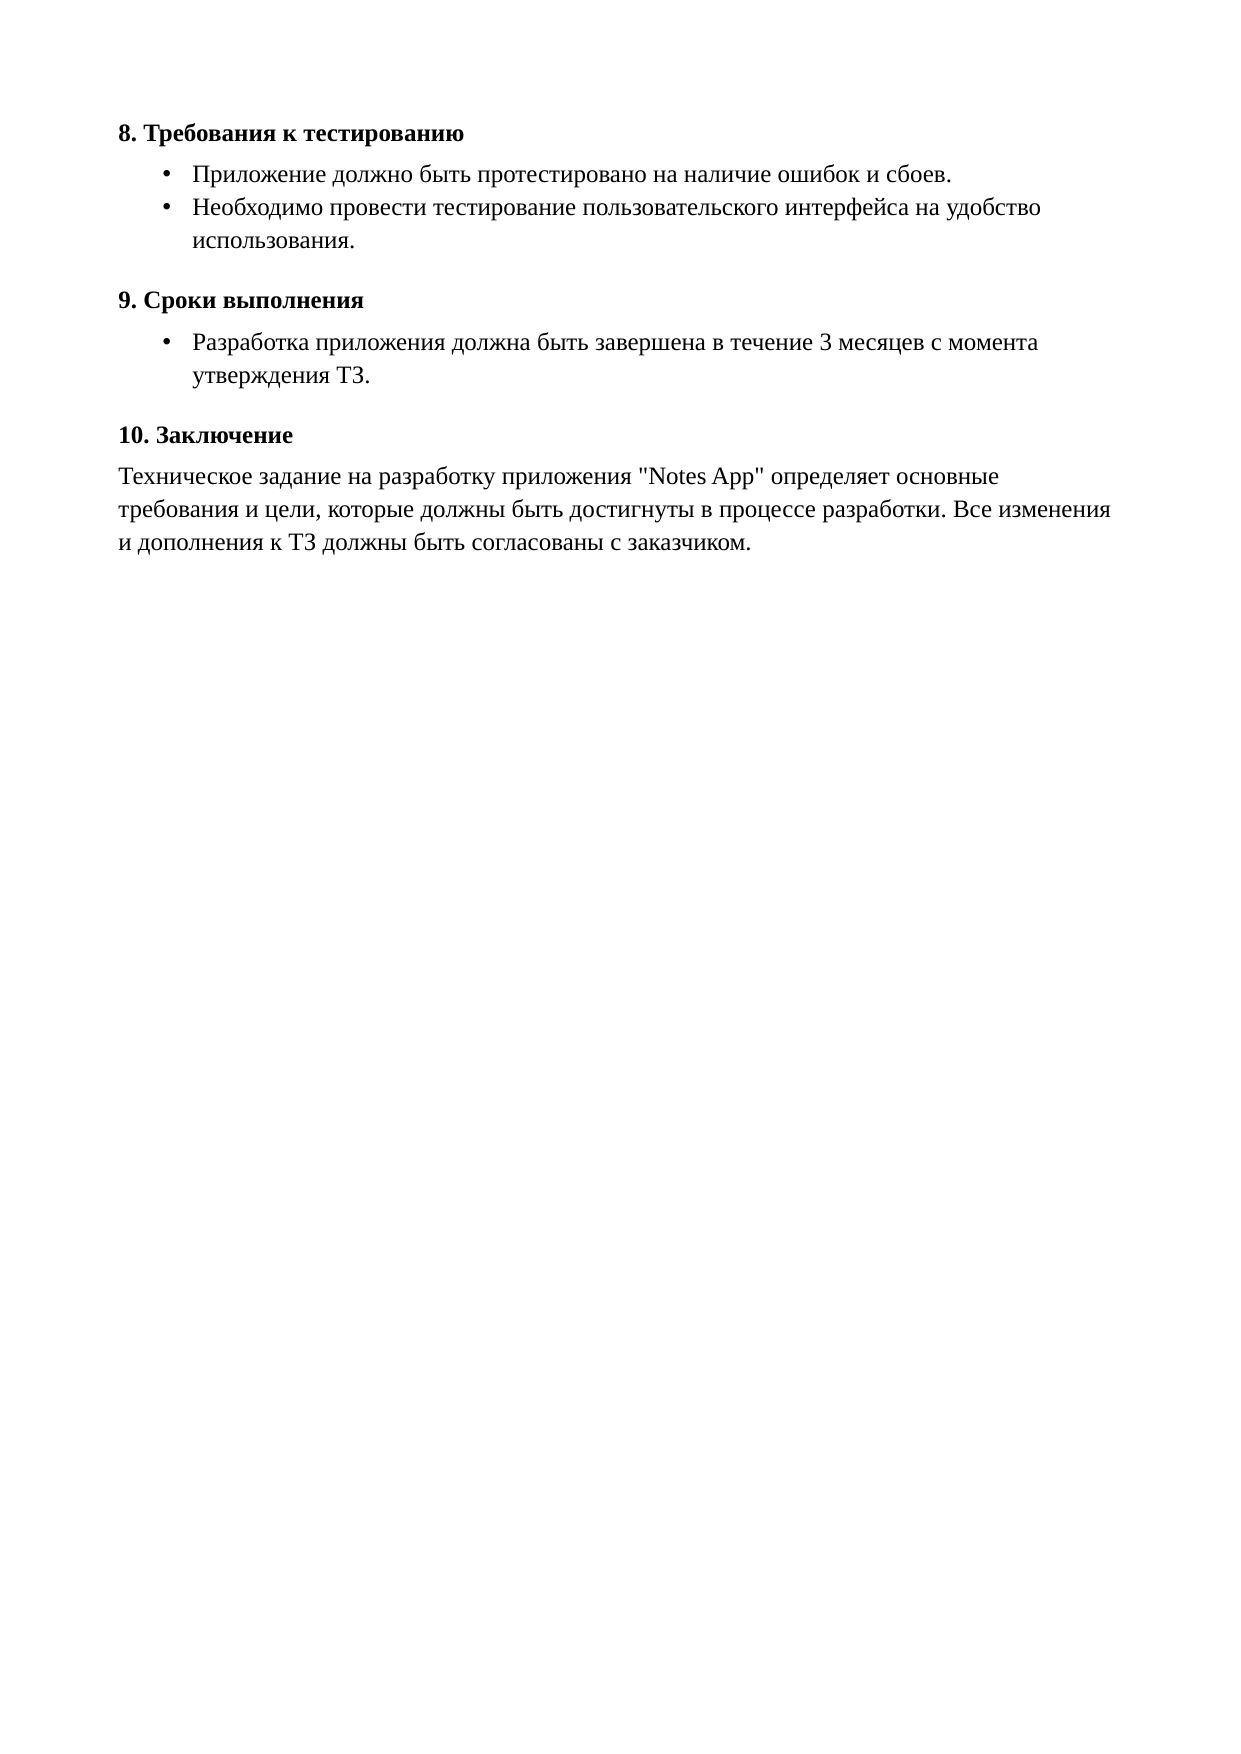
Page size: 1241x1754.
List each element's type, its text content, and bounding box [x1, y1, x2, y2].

subtitle 9. Сроки выполнения [118, 286, 1122, 314]
list Приложение должно быть протестировано на наличие ошибок и сбоев. [162, 159, 1122, 188]
subtitle 8. Требования к тестированию [118, 118, 1122, 147]
subtitle 10. Заключение [118, 420, 1122, 449]
text Техническое задание на разработку приложения "Notes App" определяет основные требования и цели, которые должны быть достигнуты в процессе разработки. Все изменения и дополнения к ТЗ должны быть согласованы с заказчиком. [118, 461, 1122, 556]
list Необходимо провести тестирование пользовательского интерфейса на удобство использования. [162, 192, 1122, 254]
list Разработка приложения должна быть завершена в течение 3 месяцев с момента утверждения ТЗ. [162, 327, 1122, 388]
